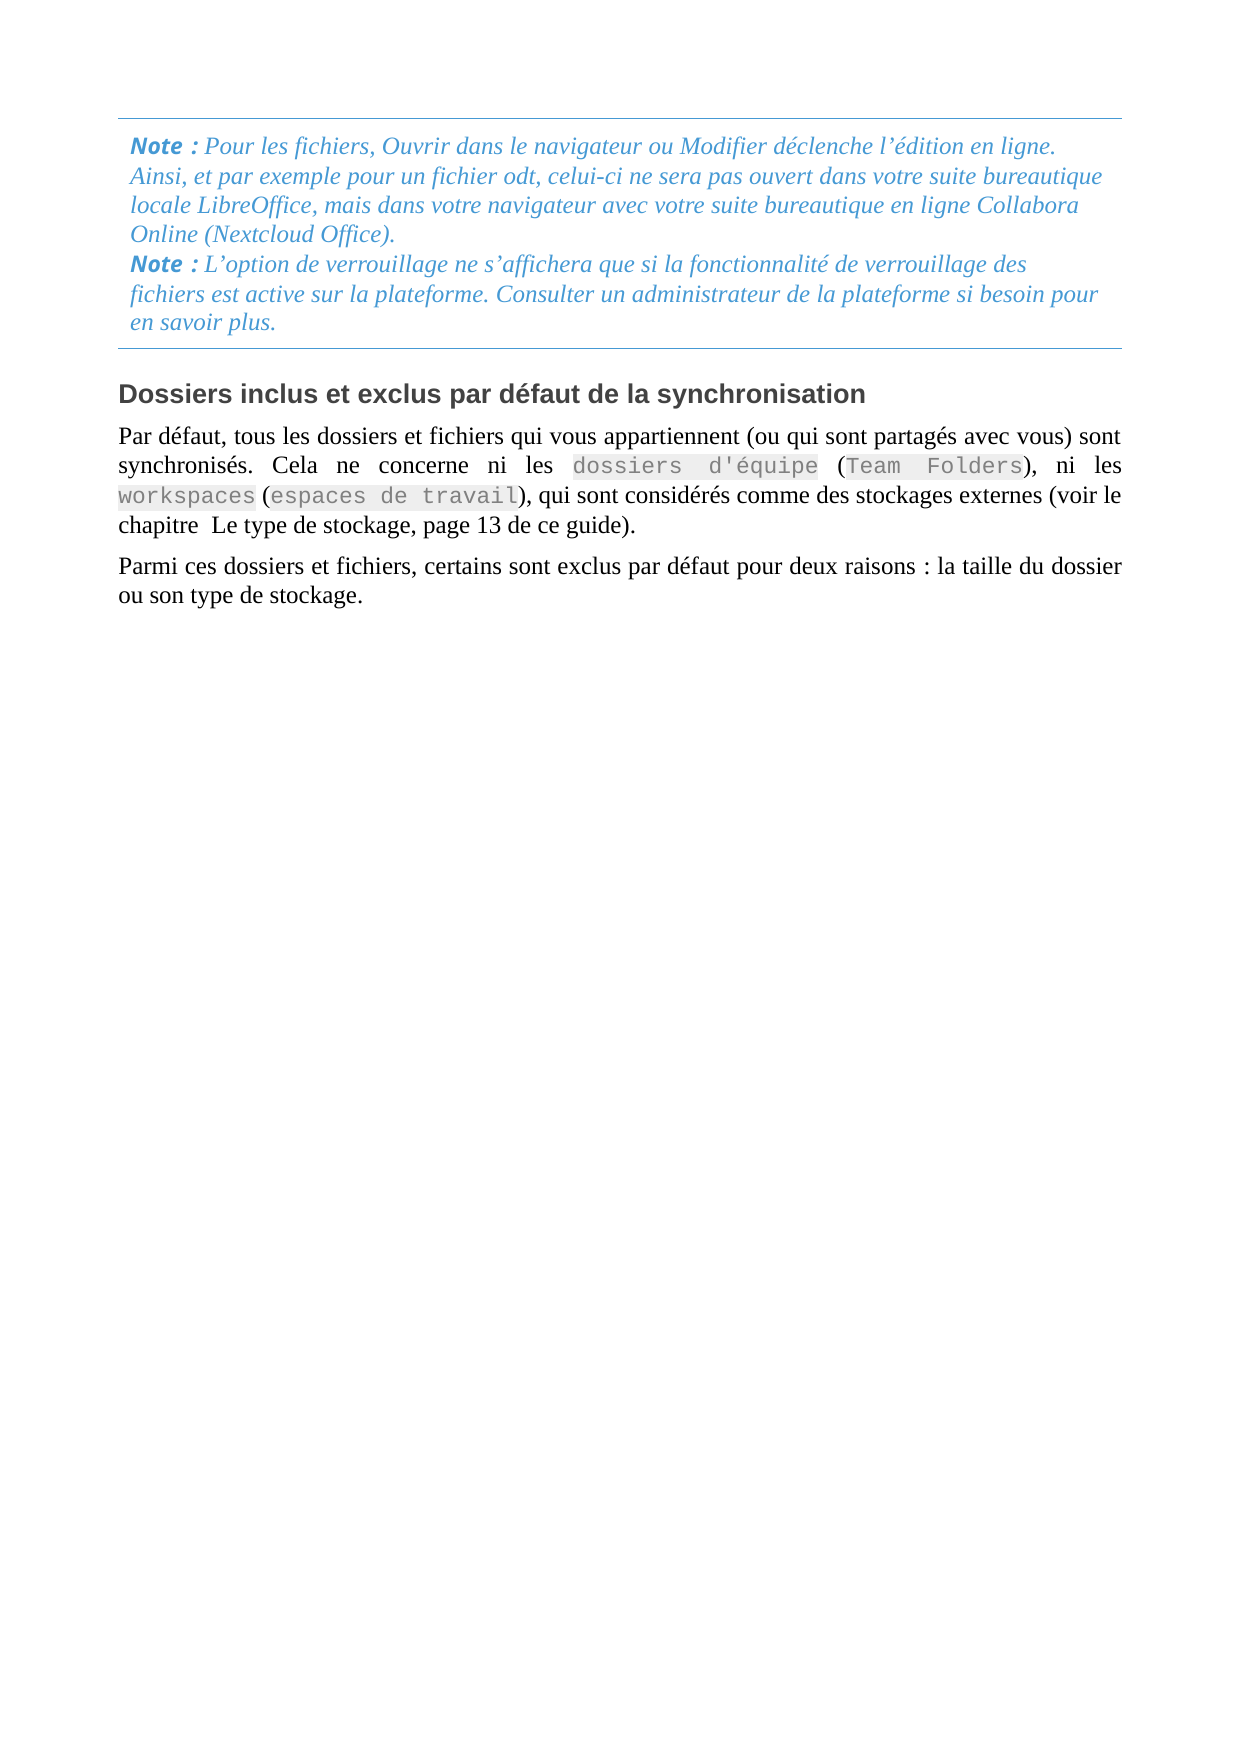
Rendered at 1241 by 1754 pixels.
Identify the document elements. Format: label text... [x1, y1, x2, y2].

text Par défaut, tous les dossiers et fichiers qui vous appartiennent (ou qui sont partagés avec vous) sont synchronisés. Cela ne concerne ni les dossiers d'équipe (Team Folders), ni les workspaces (espaces de travail), qui sont considérés comme des stockages externes (voir le chapitre Le type de stockage, page 13 de ce guide). [118, 421, 1122, 539]
text Note : Pour les fichiers, Ouvrir dans le navigateur ou Modifier déclenche l’édition en ligne. Ainsi, et par exemple pour un fichier odt, celui-ci ne sera pas ouvert dans votre suite bureautique locale LibreOffice, mais dans votre navigateur avec votre suite bureautique en ligne Collabora Online (Nextcloud Office). Note : L’option de verrouillage ne s’affichera que si la fonctionnalité de verrouillage des fichiers est active sur la plateforme. Consulter un administrateur de la plateforme si besoin pour en savoir plus. [118, 119, 1122, 348]
text Parmi ces dossiers et fichiers, certains sont exclus par défaut pour deux raisons : la taille du dossier ou son type de stockage. [118, 551, 1122, 608]
subtitle Dossiers inclus et exclus par défaut de la synchronisation [118, 378, 1122, 409]
